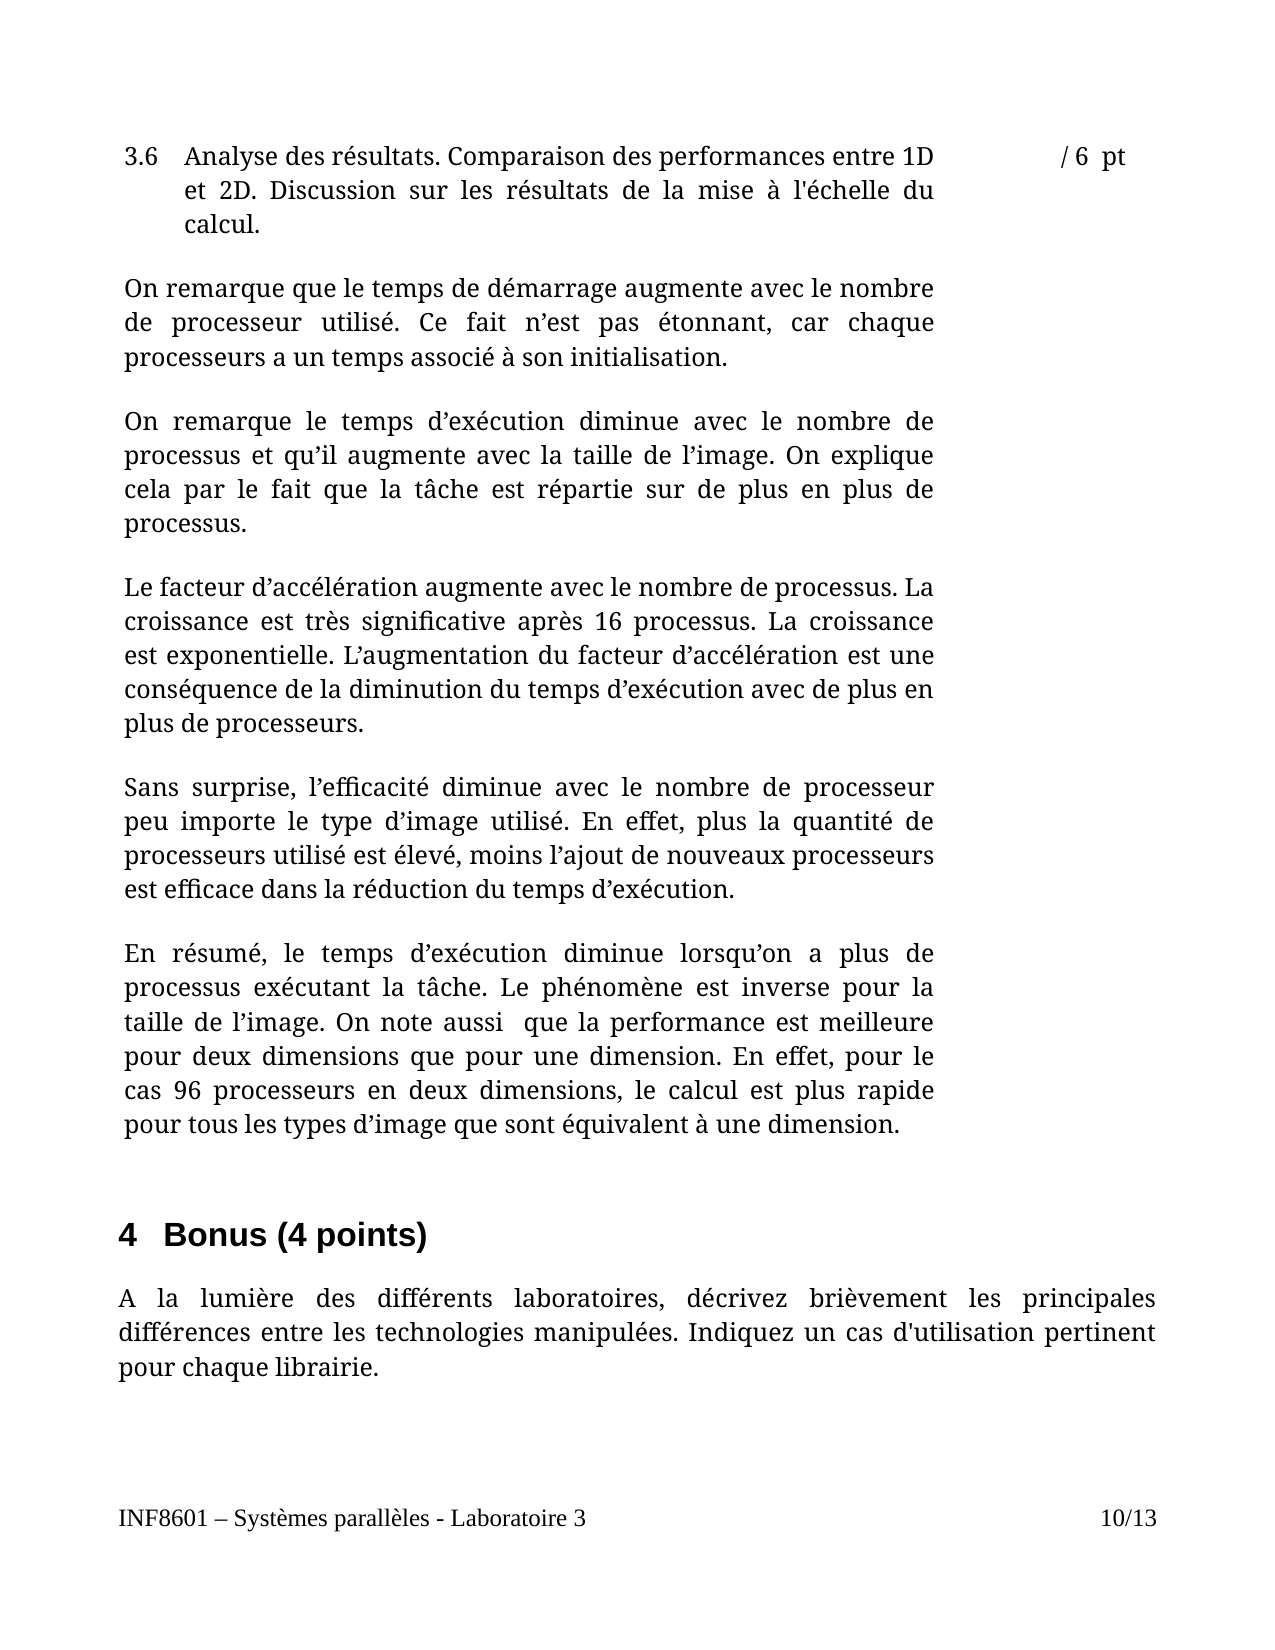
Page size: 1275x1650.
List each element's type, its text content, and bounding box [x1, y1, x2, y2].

subtitle Bonus (4 points) [118, 1215, 1157, 1253]
table_cell [941, 118, 1049, 1161]
table_cell / 6 pt [1049, 118, 1157, 1161]
table_cell Analyse des résultats. Comparaison des performances entre 1D et 2D. Discussion sur les résultats de la mise à l'échelle du calcul. On remarque que le temps de démarrage augmente avec le nombre de processeur utilisé. Ce fait n’est pas étonnant, car chaque processeurs a un temps associé à son initialisation. On remarque le temps d’exécution diminue avec le nombre de processus et qu’il augmente avec la taille de l’image. On explique cela par le fait que la tâche est répartie sur de plus en plus de processus. Le facteur d’accélération augmente avec le nombre de processus. La croissance est très significative après 16 processus. La croissance est exponentielle. L’augmentation du facteur d’accélération est une conséquence de la diminution du temps d’exécution avec de plus en plus de processeurs. Sans surprise, l’efficacité diminue avec le nombre de processeur peu importe le type d’image utilisé. En effet, plus la quantité de processeurs utilisé est élevé, moins l’ajout de nouveaux processeurs est efficace dans la réduction du temps d’exécution. En résumé, le temps d’exécution diminue lorsqu’on a plus de processus exécutant la tâche. Le phénomène est inverse pour la taille de l’image. On note aussi que la performance est meilleure pour deux dimensions que pour une dimension. En effet, pour le cas 96 processeurs en deux dimensions, le calcul est plus rapide pour tous les types d’image que sont équivalent à une dimension. [118, 118, 941, 1161]
text A la lumière des différents laboratoires, décrivez brièvement les principales différences entre les technologies manipulées. Indiquez un cas d'utilisation pertinent pour chaque librairie. [118, 1281, 1157, 1383]
